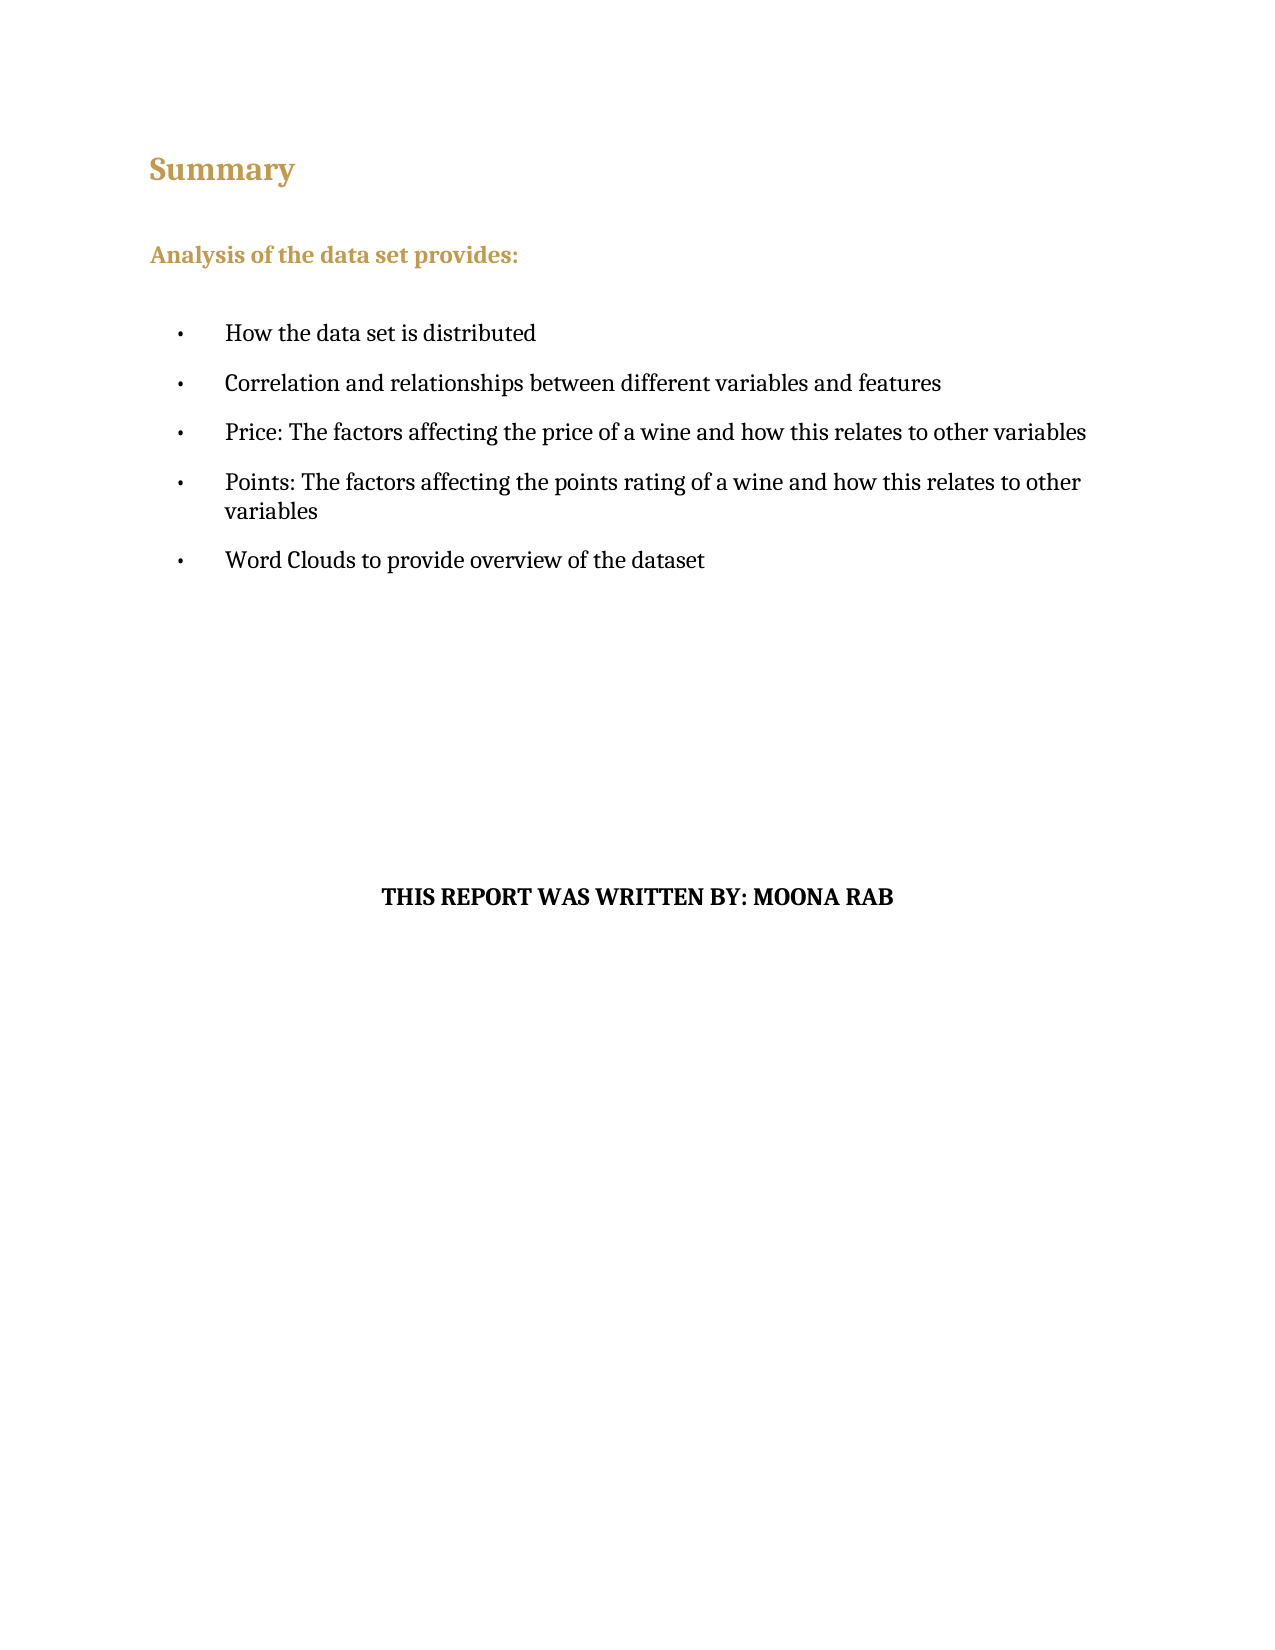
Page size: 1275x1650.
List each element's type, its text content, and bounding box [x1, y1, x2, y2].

text Summary [150, 150, 1125, 188]
text THIS REPORT WAS WRITTEN BY: MOONA RAB [150, 883, 1125, 912]
list How the data set is distributed [175, 319, 1125, 348]
list Word Clouds to provide overview of the dataset [175, 546, 1125, 575]
subtitle Analysis of the data set provides: [150, 241, 1125, 269]
list Price: The factors affecting the price of a wine and how this relates to other variables [175, 418, 1125, 447]
list Points: The factors affecting the points rating of a wine and how this relates to other variables [175, 468, 1125, 525]
list Correlation and relationships between different variables and features [175, 369, 1125, 397]
